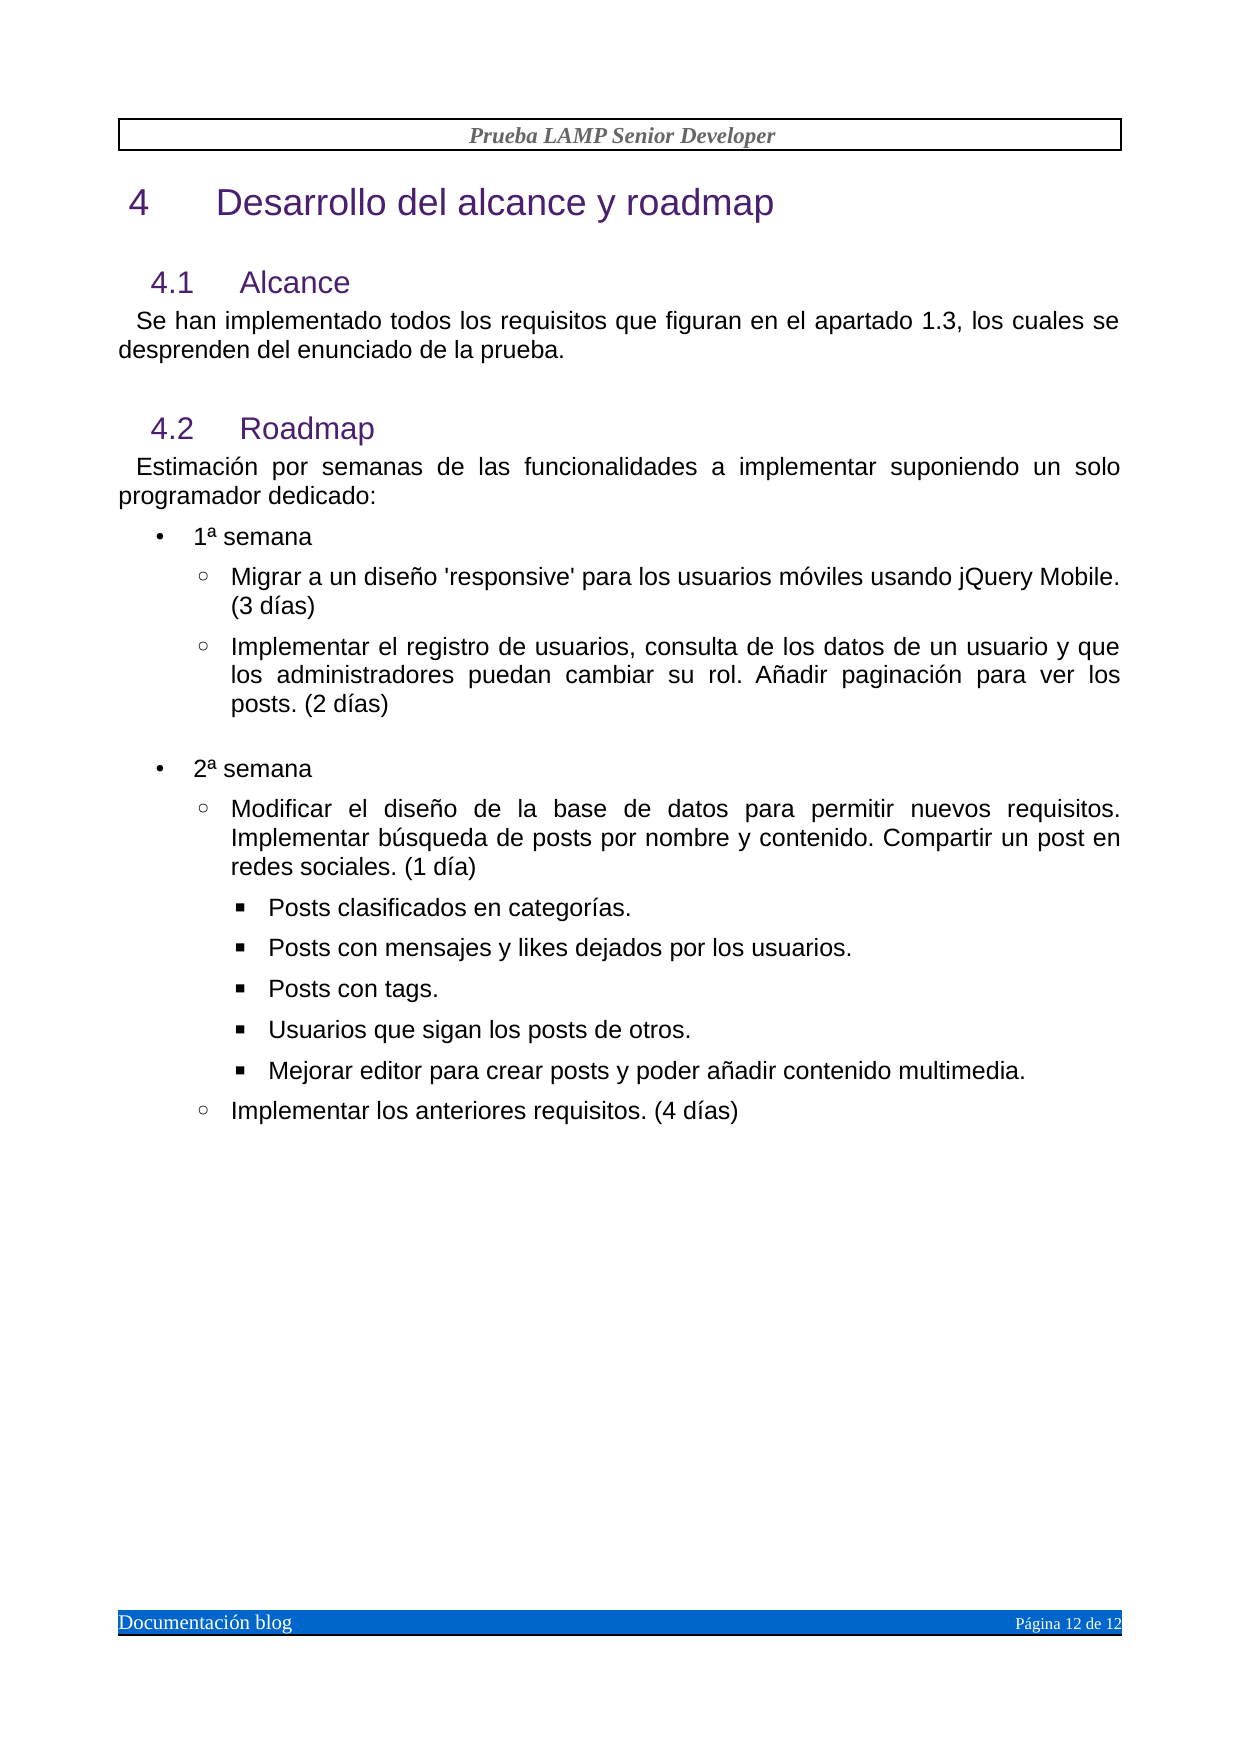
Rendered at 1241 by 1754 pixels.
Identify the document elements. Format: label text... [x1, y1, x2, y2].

list Migrar a un diseño 'responsive' para los usuarios móviles usando jQuery Mobile. (3 días) [193, 562, 1122, 620]
list Mejorar editor para crear posts y poder añadir contenido multimedia. [231, 1056, 1122, 1084]
list Implementar el registro de usuarios, consulta de los datos de un usuario y que los administradores puedan cambiar su rol. Añadir paginación para ver los posts. (2 días) [193, 632, 1122, 718]
list Usuarios que sigan los posts de otros. [231, 1015, 1122, 1044]
list Posts con mensajes y likes dejados por los usuarios. [231, 933, 1122, 962]
list 1ª semana [156, 521, 1122, 550]
list 2ª semana [156, 754, 1122, 783]
subtitle Roadmap [142, 410, 1122, 446]
subtitle Desarrollo del alcance y roadmap [118, 181, 1122, 224]
text Estimación por semanas de las funcionalidades a implementar suponiendo un solo programador dedicado: [118, 452, 1122, 509]
list Implementar los anteriores requisitos. (4 días) [193, 1096, 1122, 1125]
subtitle Alcance [142, 264, 1122, 300]
text Se han implementado todos los requisitos que figuran en el apartado 1.3, los cuales se desprenden del enunciado de la prueba. [118, 306, 1122, 364]
list Modificar el diseño de la base de datos para permitir nuevos requisitos. Implementar búsqueda de posts por nombre y contenido. Compartir un post en redes sociales. (1 día) [193, 794, 1122, 881]
list Posts clasificados en categorías. [231, 893, 1122, 922]
list Posts con tags. [231, 974, 1122, 1003]
